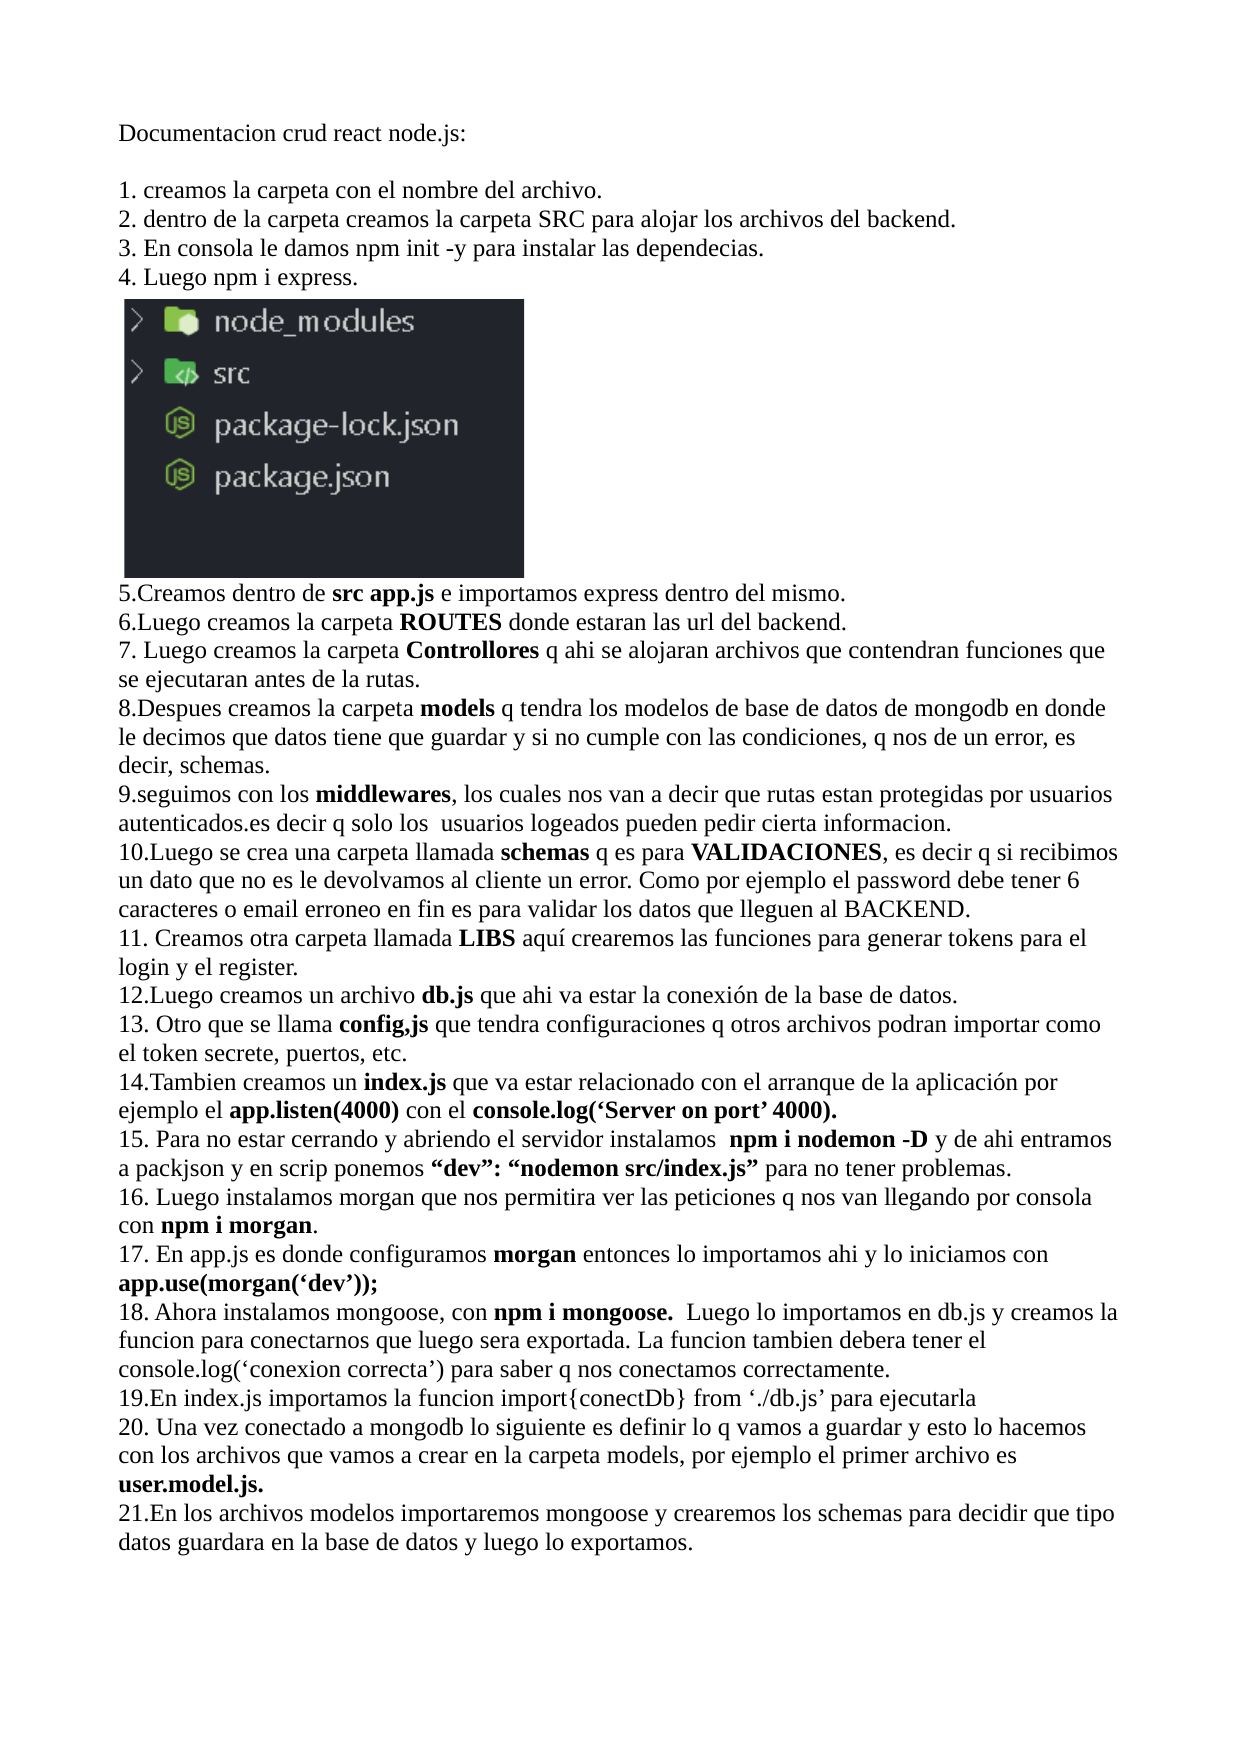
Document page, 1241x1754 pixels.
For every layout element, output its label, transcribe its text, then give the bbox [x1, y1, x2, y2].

text 1. creamos la carpeta con el nombre del archivo. [118, 176, 1122, 204]
text 16. Luego instalamos morgan que nos permitira ver las peticiones q nos van llegando por consola [118, 1182, 1122, 1211]
text 2. dentro de la carpeta creamos la carpeta SRC para alojar los archivos del backend. [118, 204, 1122, 233]
text con npm i morgan. [118, 1211, 1122, 1239]
text 4. Luego npm i express. [118, 262, 1122, 291]
text 10.Luego se crea una carpeta llamada schemas q es para VALIDACIONES, es decir q si recibimos un dato que no es le devolvamos al cliente un error. Como por ejemplo el password debe tener 6 caracteres o email erroneo en fin es para validar los datos que lleguen al BACKEND. [118, 837, 1122, 923]
text 6.Luego creamos la carpeta ROUTES donde estaran las url del backend. [118, 607, 1122, 636]
text 21.En los archivos modelos importaremos mongoose y crearemos los schemas para decidir que tipo datos guardara en la base de datos y luego lo exportamos. [118, 1498, 1122, 1556]
text 19.En index.js importamos la funcion import{conectDb} from ‘./db.js’ para ejecutarla [118, 1383, 1122, 1412]
text 7. Luego creamos la carpeta Controllores q ahi se alojaran archivos que contendran funciones que se ejecutaran antes de la rutas. [118, 636, 1122, 693]
text Documentacion crud react node.js: [118, 118, 1122, 147]
text 20. Una vez conectado a mongodb lo siguiente es definir lo q vamos a guardar y esto lo hacemos con los archivos que vamos a crear en la carpeta models, por ejemplo el primer archivo es user.model.js. [118, 1412, 1122, 1498]
text 14.Tambien creamos un index.js que va estar relacionado con el arranque de la aplicación por ejemplo el app.listen(4000) con el console.log(‘Server on port’ 4000). [118, 1067, 1122, 1124]
text 8.Despues creamos la carpeta models q tendra los modelos de base de datos de mongodb en donde le decimos que datos tiene que guardar y si no cumple con las condiciones, q nos de un error, es decir, schemas. [118, 693, 1122, 779]
text 5.Creamos dentro de src app.js e importamos express dentro del mismo. [118, 578, 1122, 607]
text 9.seguimos con los middlewares, los cuales nos van a decir que rutas estan protegidas por usuarios autenticados.es decir q solo los usuarios logeados pueden pedir cierta informacion. [118, 779, 1122, 837]
text 11. Creamos otra carpeta llamada LIBS aquí crearemos las funciones para generar tokens para el login y el register. [118, 923, 1122, 981]
text 3. En consola le damos npm init -y para instalar las dependecias. [118, 233, 1122, 262]
picture [124, 299, 525, 578]
text 18. Ahora instalamos mongoose, con npm i mongoose. Luego lo importamos en db.js y creamos la funcion para conectarnos que luego sera exportada. La funcion tambien debera tener el console.log(‘conexion correcta’) para saber q nos conectamos correctamente. [118, 1297, 1122, 1383]
text 12.Luego creamos un archivo db.js que ahi va estar la conexión de la base de datos. [118, 981, 1122, 1009]
text 17. En app.js es donde configuramos morgan entonces lo importamos ahi y lo iniciamos con app.use(morgan(‘dev’)); [118, 1239, 1122, 1297]
text 13. Otro que se llama config,js que tendra configuraciones q otros archivos podran importar como el token secrete, puertos, etc. [118, 1009, 1122, 1067]
text 15. Para no estar cerrando y abriendo el servidor instalamos npm i nodemon -D y de ahi entramos a packjson y en scrip ponemos “dev”: “nodemon src/index.js” para no tener problemas. [118, 1124, 1122, 1182]
